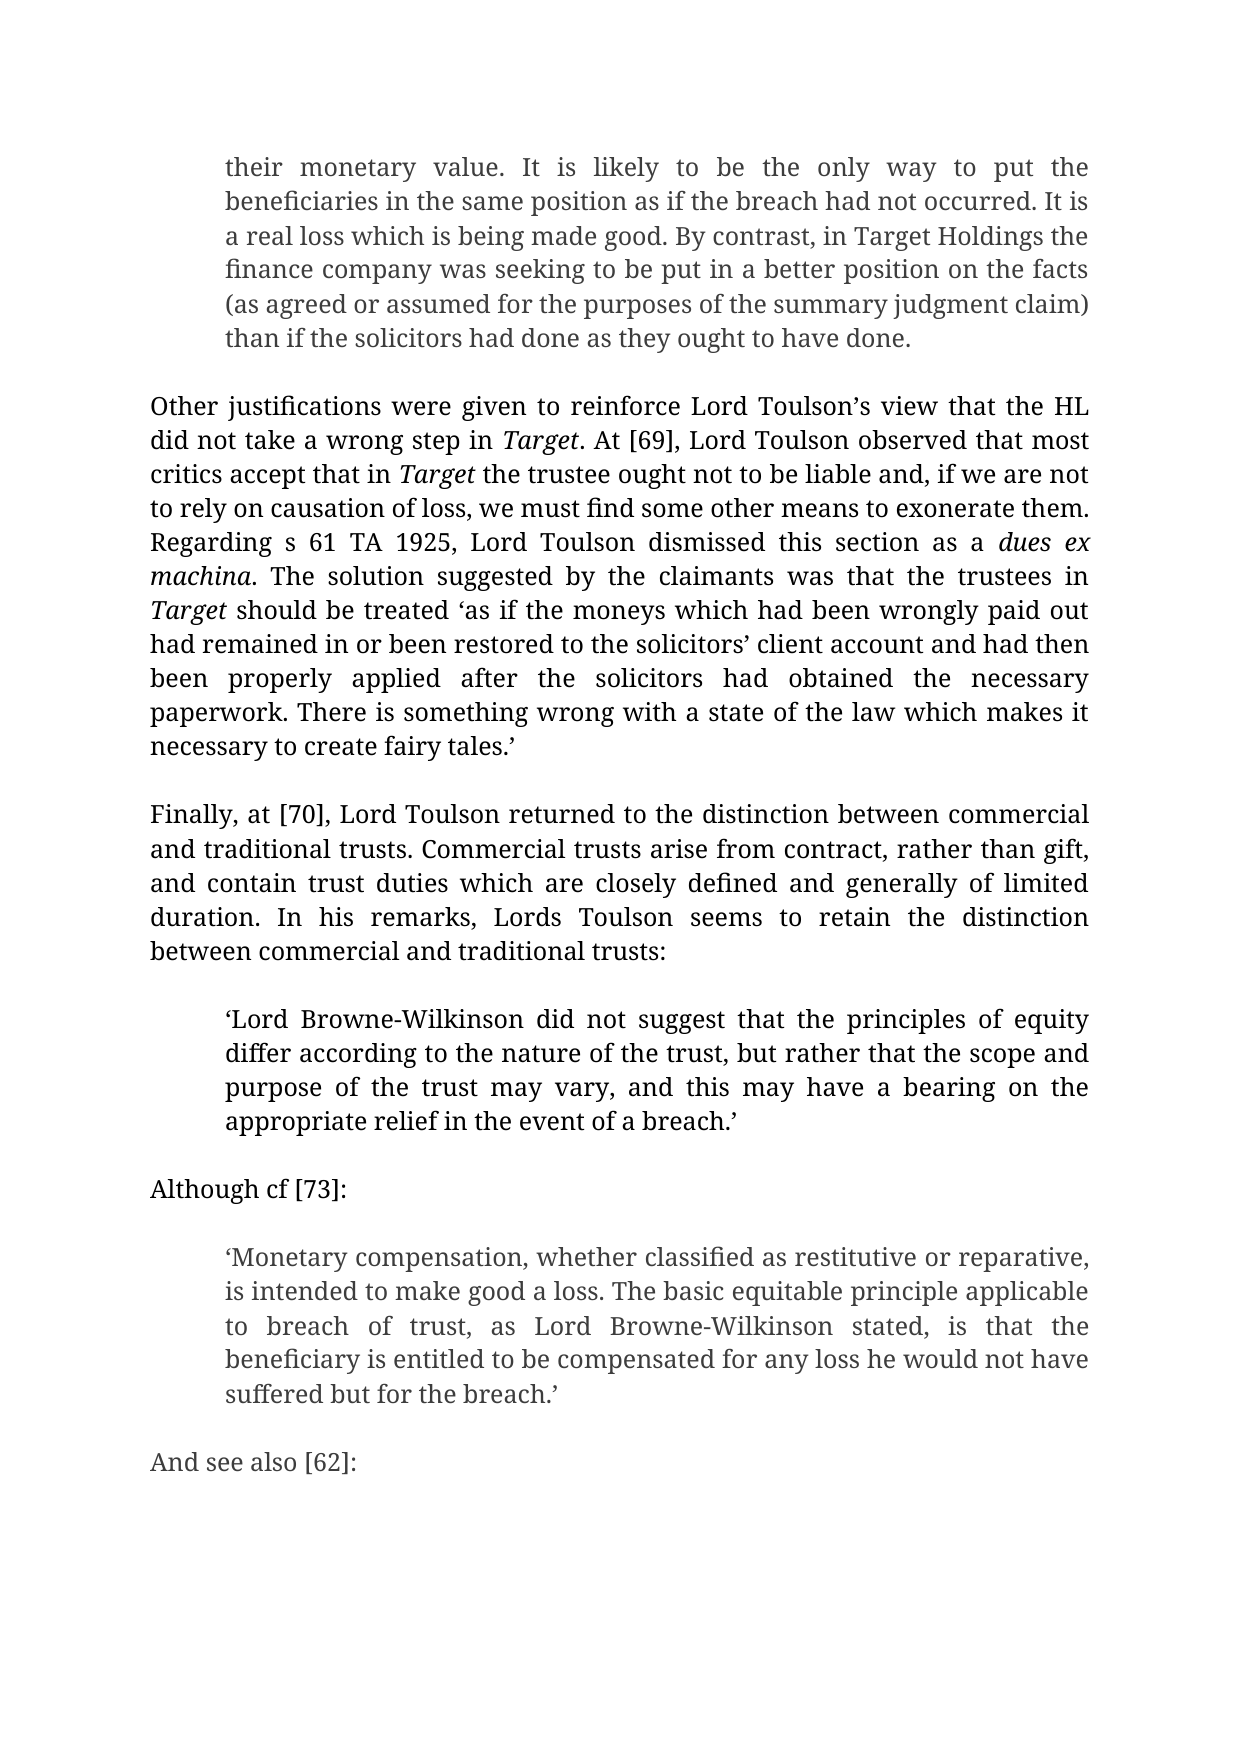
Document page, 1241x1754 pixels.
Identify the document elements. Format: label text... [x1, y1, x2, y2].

text Finally, at [70], Lord Toulson returned to the distinction between commercial and traditional trusts. Commercial trusts arise from contract, rather than gift, and contain trust duties which are closely defined and generally of limited duration. In his remarks, Lords Toulson seems to retain the distinction between commercial and traditional trusts: [150, 797, 1090, 967]
text ‘Lord Browne-Wilkinson did not suggest that the principles of equity differ according to the nature of the trust, but rather that the scope and purpose of the trust may vary, and this may have a bearing on the appropriate relief in the event of a breach.’ [225, 1002, 1090, 1138]
text And see also [62]: [150, 1444, 1090, 1478]
text Although cf [73]: [150, 1172, 1090, 1206]
text their monetary value. It is likely to be the only way to put the beneficiaries in the same position as if the breach had not occurred. It is a real loss which is being made good. By contrast, in Target Holdings the finance company was seeking to be put in a better position on the facts (as agreed or assumed for the purposes of the summary judgment claim) than if the solicitors had done as they ought to have done. [225, 150, 1090, 354]
text ‘Monetary compensation, whether classified as restitutive or reparative, is intended to make good a loss. The basic equitable principle applicable to breach of trust, as Lord Browne-Wilkinson stated, is that the beneficiary is entitled to be compensated for any loss he would not have suffered but for the breach.’ [225, 1240, 1090, 1410]
text Other justifications were given to reinforce Lord Toulson’s view that the HL did not take a wrong step in Target. At [69], Lord Toulson observed that most critics accept that in Target the trustee ought not to be liable and, if we are not to rely on causation of loss, we must find some other means to exonerate them. Regarding s 61 TA 1925, Lord Toulson dismissed this section as a dues ex machina. The solution suggested by the claimants was that the trustees in Target should be treated ‘as if the moneys which had been wrongly paid out had remained in or been restored to the solicitors’ client account and had then been properly applied after the solicitors had obtained the necessary paperwork. There is something wrong with a state of the law which makes it necessary to create fairy tales.’ [150, 388, 1090, 763]
